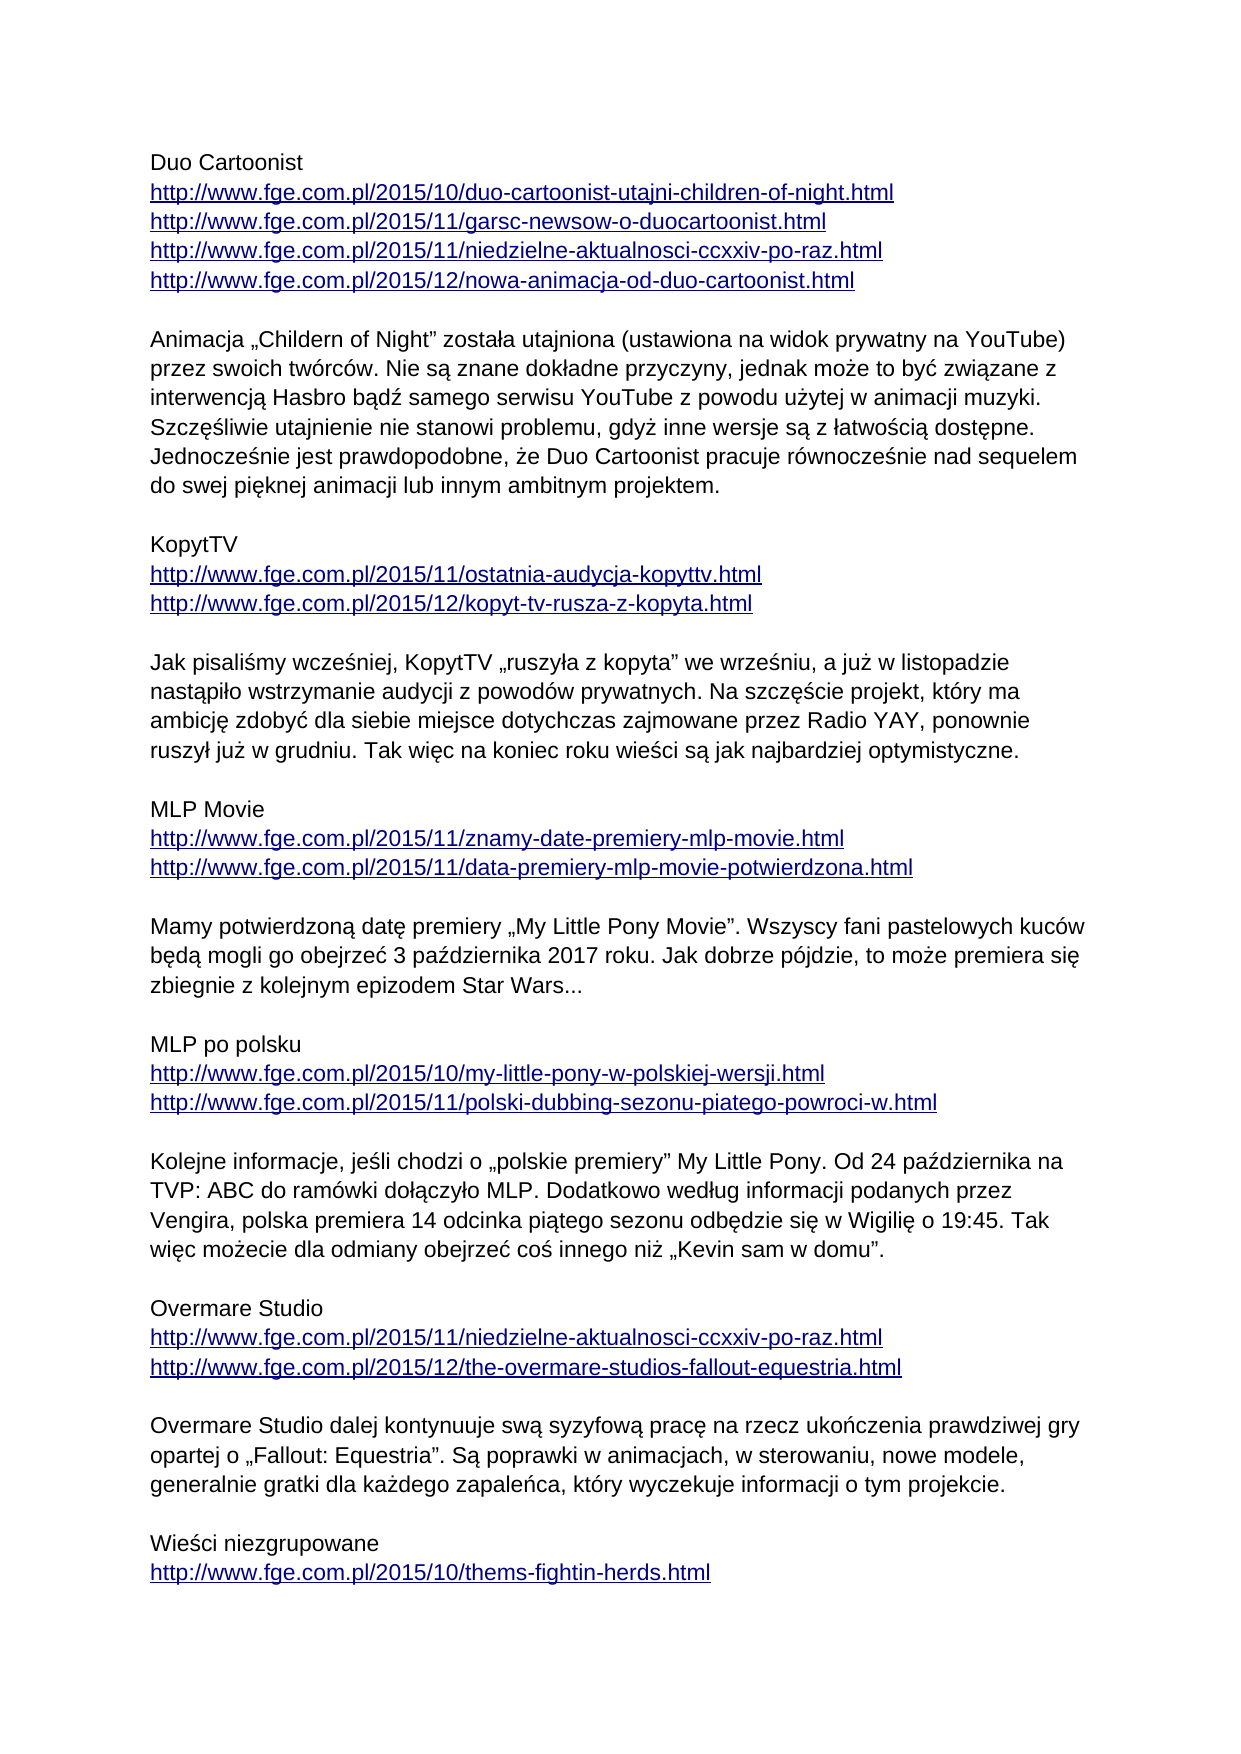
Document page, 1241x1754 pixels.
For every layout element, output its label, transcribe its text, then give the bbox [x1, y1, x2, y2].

text http://www.fge.com.pl/2015/11/niedzielne-aktualnosci-ccxxiv-po-raz.html [150, 238, 1090, 264]
text http://www.fge.com.pl/2015/11/niedzielne-aktualnosci-ccxxiv-po-raz.html [150, 1325, 1090, 1351]
text Wieści niezgrupowane [150, 1531, 1090, 1556]
text MLP po polsku [150, 1031, 1090, 1057]
text Mamy potwierdzoną datę premiery „My Little Pony Movie”. Wszyscy fani pastelowych kuców będą mogli go obejrzeć 3 października 2017 roku. Jak dobrze pójdzie, to może premiera się zbiegnie z kolejnym epizodem Star Wars... [150, 914, 1090, 998]
text Duo Cartoonist [150, 150, 1090, 176]
text Animacja „Childern of Night” została utajniona (ustawiona na widok prywatny na YouTube) przez swoich twórców. Nie są znane dokładne przyczyny, jednak może to być związane z interwencją Hasbro bądź samego serwisu YouTube z powodu użytej w animacji muzyki. Szczęśliwie utajnienie nie stanowi problemu, gdyż inne wersje są z łatwością dostępne. Jednocześnie jest prawdopodobne, że Duo Cartoonist pracuje równocześnie nad sequelem do swej pięknej animacji lub innym ambitnym projektem. [150, 326, 1090, 499]
text MLP Movie [150, 796, 1090, 822]
text http://www.fge.com.pl/2015/11/ostatnia-audycja-kopyttv.html [150, 561, 1090, 587]
text http://www.fge.com.pl/2015/10/my-little-pony-w-polskiej-wersji.html [150, 1061, 1090, 1086]
text Overmare Studio dalej kontynuuje swą syzyfową pracę na rzecz ukończenia prawdziwej gry opartej o „Fallout: Equestria”. Są poprawki w animacjach, w sterowaniu, nowe modele, generalnie gratki dla każdego zapaleńca, który wyczekuje informacji o tym projekcie. [150, 1413, 1090, 1497]
text Overmare Studio [150, 1296, 1090, 1321]
text http://www.fge.com.pl/2015/12/the-overmare-studios-fallout-equestria.html [150, 1354, 1090, 1380]
text http://www.fge.com.pl/2015/11/garsc-newsow-o-duocartoonist.html [150, 209, 1090, 234]
text http://www.fge.com.pl/2015/11/znamy-date-premiery-mlp-movie.html [150, 826, 1090, 851]
text http://www.fge.com.pl/2015/10/duo-cartoonist-utajni-children-of-night.html [150, 179, 1090, 205]
text http://www.fge.com.pl/2015/11/polski-dubbing-sezonu-piatego-powroci-w.html [150, 1090, 1090, 1116]
text http://www.fge.com.pl/2015/12/nowa-animacja-od-duo-cartoonist.html [150, 267, 1090, 293]
text http://www.fge.com.pl/2015/11/data-premiery-mlp-movie-potwierdzona.html [150, 855, 1090, 881]
text KopytTV [150, 532, 1090, 557]
text http://www.fge.com.pl/2015/10/thems-fightin-herds.html [150, 1560, 1090, 1586]
text Kolejne informacje, jeśli chodzi o „polskie premiery” My Little Pony. Od 24 października na TVP: ABC do ramówki dołączyło MLP. Dodatkowo według informacji podanych przez Vengira, polska premiera 14 odcinka piątego sezonu odbędzie się w Wigilię o 19:45. Tak więc możecie dla odmiany obejrzeć coś innego niż „Kevin sam w domu”. [150, 1149, 1090, 1262]
text http://www.fge.com.pl/2015/12/kopyt-tv-rusza-z-kopyta.html [150, 591, 1090, 616]
text Jak pisaliśmy wcześniej, KopytTV „ruszyła z kopyta” we wrześniu, a już w listopadzie nastąpiło wstrzymanie audycji z powodów prywatnych. Na szczęście projekt, który ma ambicję zdobyć dla siebie miejsce dotychczas zajmowane przez Radio YAY, ponownie ruszył już w grudniu. Tak więc na koniec roku wieści są jak najbardziej optymistyczne. [150, 649, 1090, 763]
